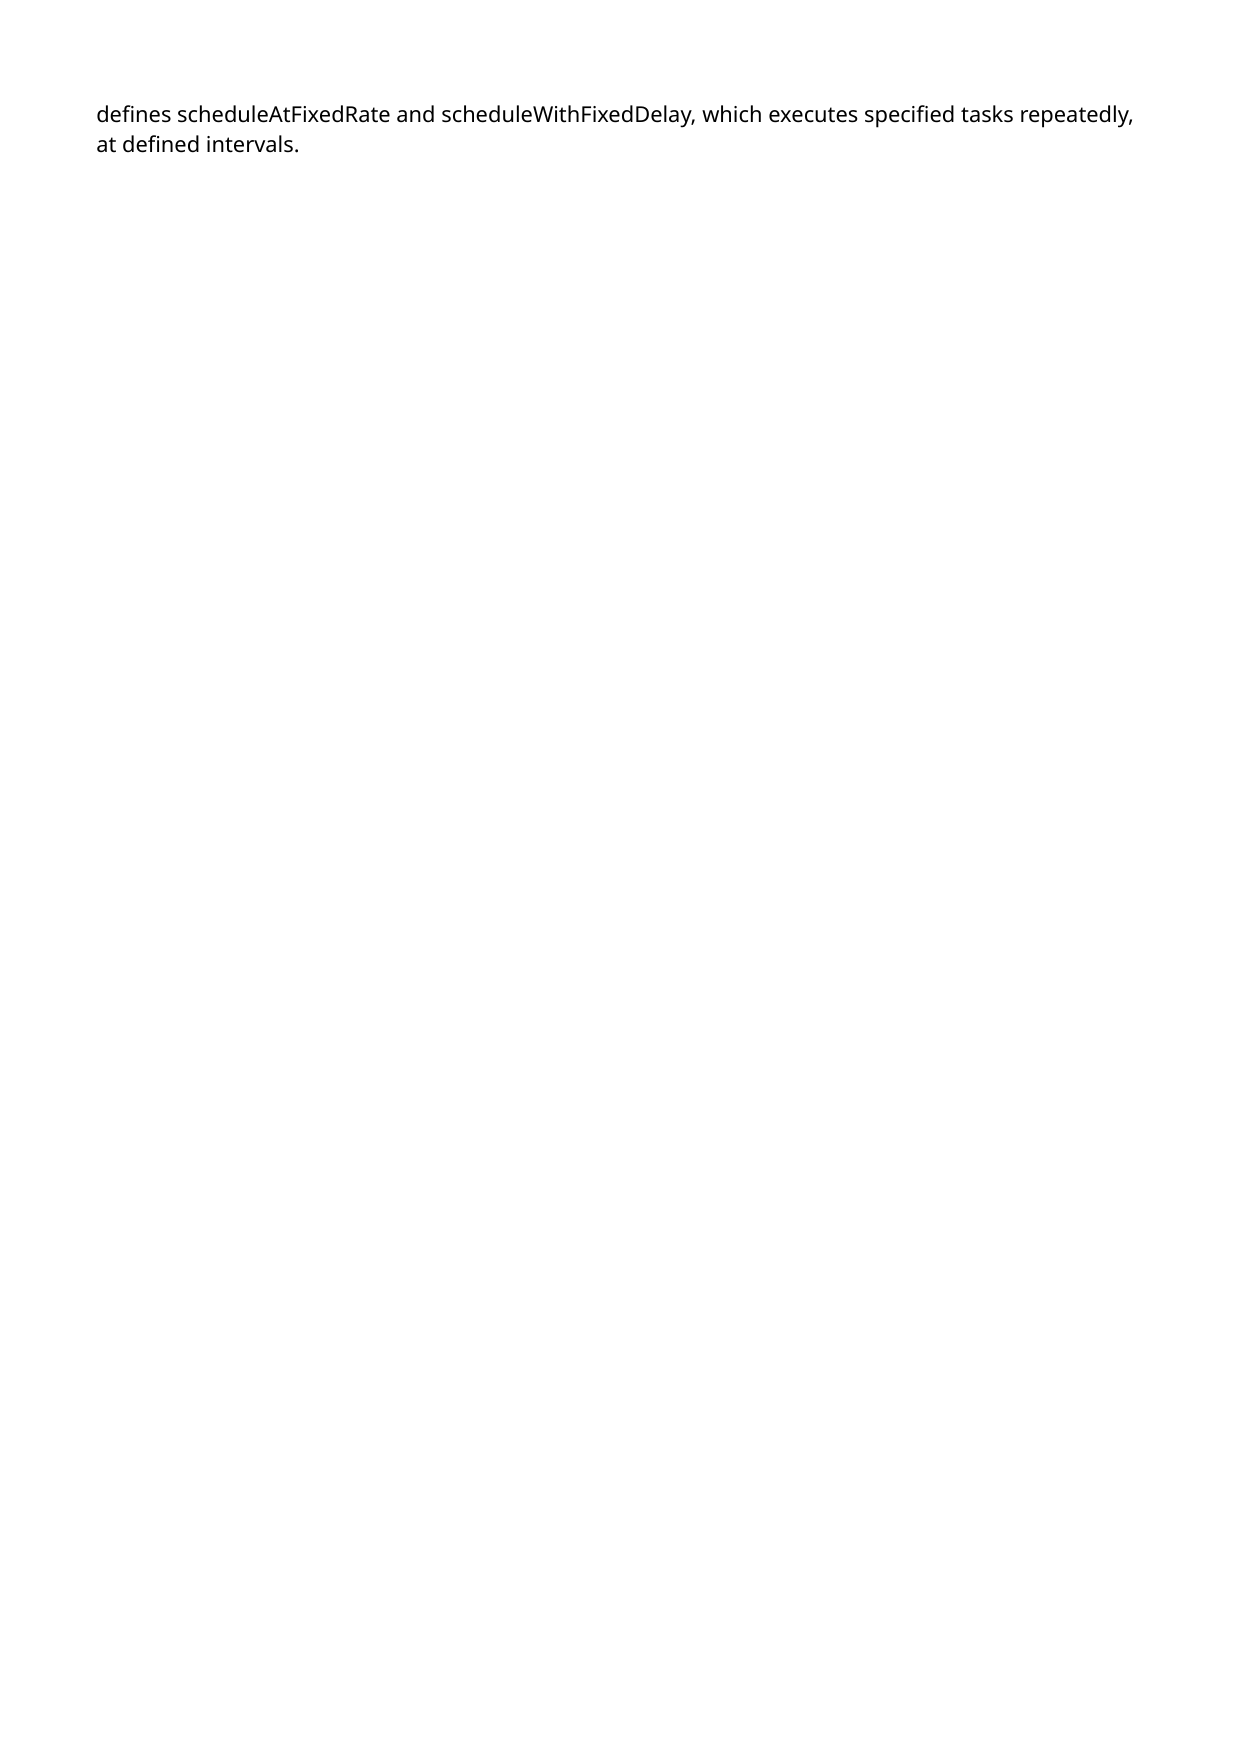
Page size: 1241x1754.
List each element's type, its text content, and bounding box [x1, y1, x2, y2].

text defines scheduleAtFixedRate and scheduleWithFixedDelay, which executes specified tasks repeatedly, at defined intervals. [96, 99, 1144, 158]
